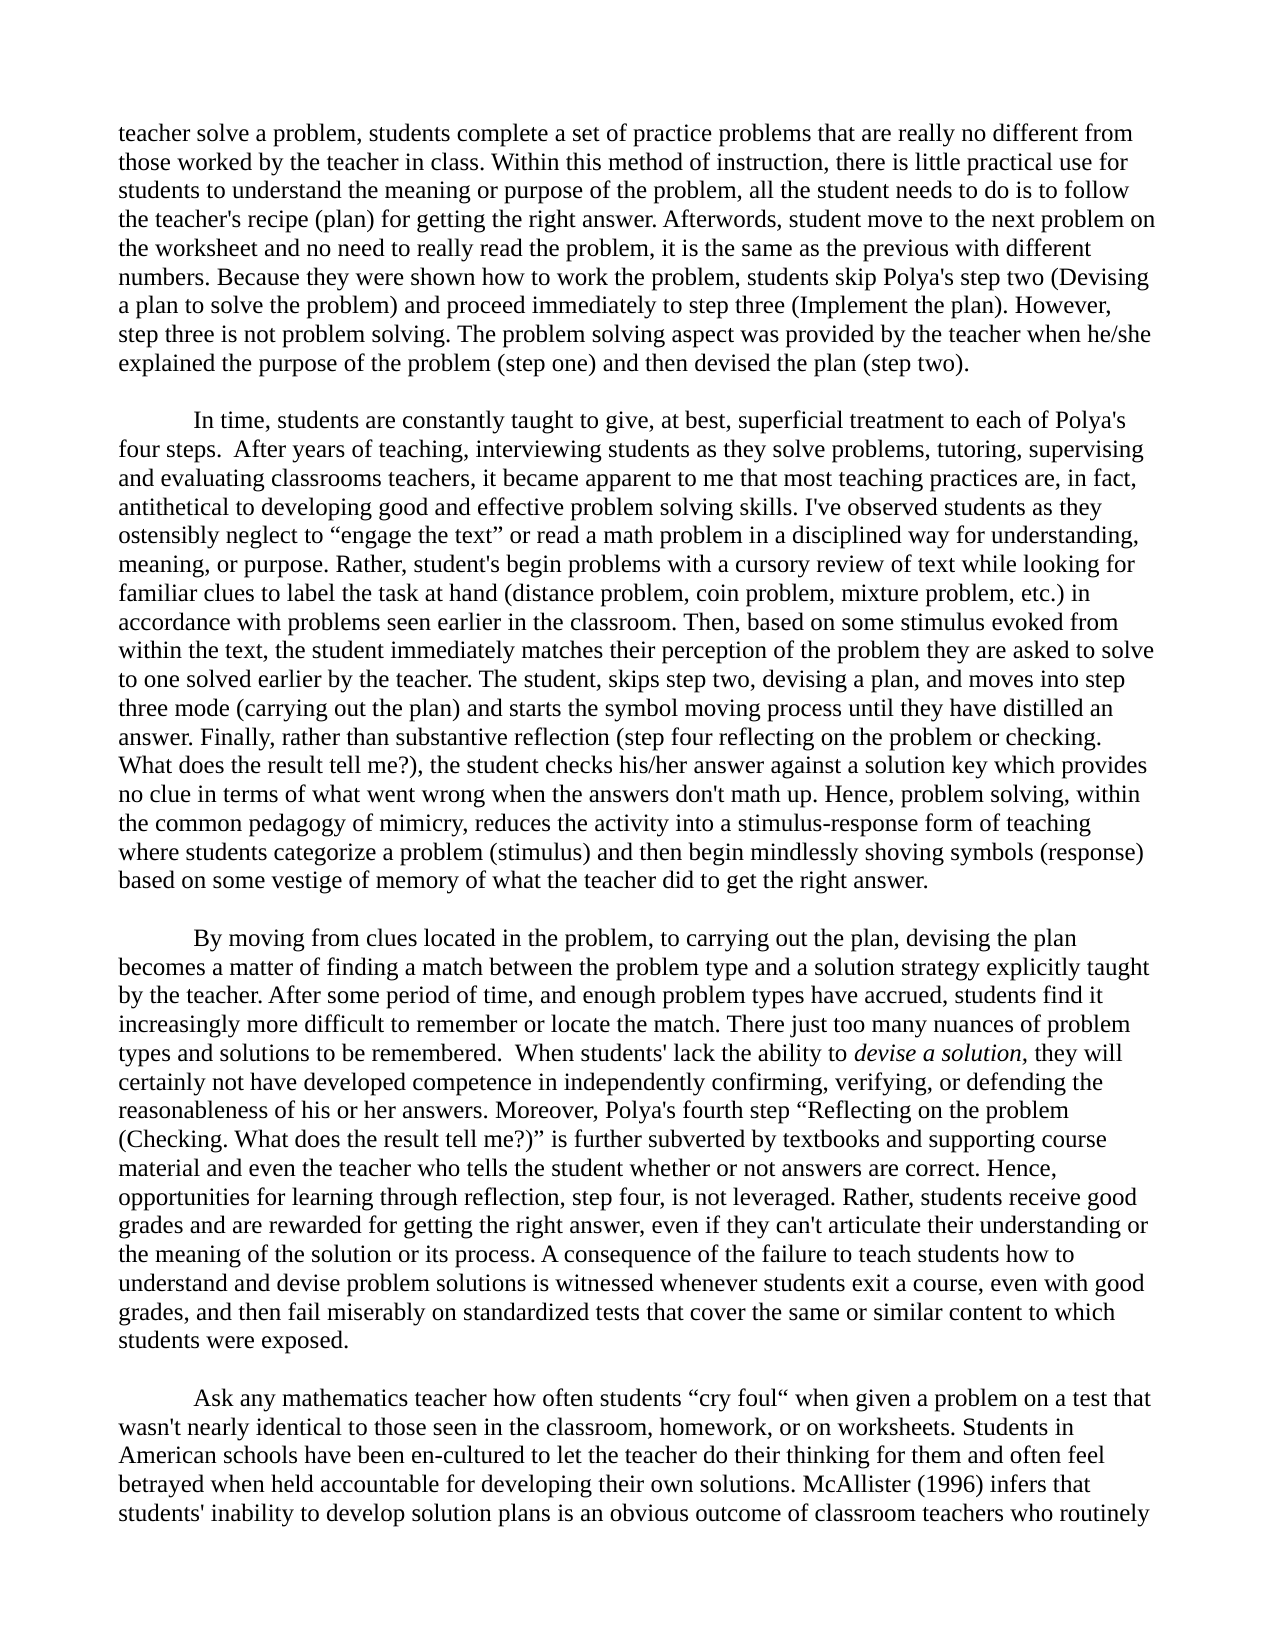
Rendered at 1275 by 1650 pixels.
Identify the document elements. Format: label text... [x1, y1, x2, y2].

text teacher solve a problem, students complete a set of practice problems that are really no different from those worked by the teacher in class. Within this method of instruction, there is little practical use for students to understand the meaning or purpose of the problem, all the student needs to do is to follow the teacher's recipe (plan) for getting the right answer. Afterwords, student move to the next problem on the worksheet and no need to really read the problem, it is the same as the previous with different numbers. Because they were shown how to work the problem, students skip Polya's step two (Devising a plan to solve the problem) and proceed immediately to step three (Implement the plan). However, step three is not problem solving. The problem solving aspect was provided by the teacher when he/she explained the purpose of the problem (step one) and then devised the plan (step two). [118, 118, 1157, 377]
text In time, students are constantly taught to give, at best, superficial treatment to each of Polya's four steps. After years of teaching, interviewing students as they solve problems, tutoring, supervising and evaluating classrooms teachers, it became apparent to me that most teaching practices are, in fact, antithetical to developing good and effective problem solving skills. I've observed students as they ostensibly neglect to “engage the text” or read a math problem in a disciplined way for understanding, meaning, or purpose. Rather, student's begin problems with a cursory review of text while looking for familiar clues to label the task at hand (distance problem, coin problem, mixture problem, etc.) in accordance with problems seen earlier in the classroom. Then, based on some stimulus evoked from within the text, the student immediately matches their perception of the problem they are asked to solve to one solved earlier by the teacher. The student, skips step two, devising a plan, and moves into step three mode (carrying out the plan) and starts the symbol moving process until they have distilled an answer. Finally, rather than substantive reflection (step four reflecting on the problem or checking. What does the result tell me?), the student checks his/her answer against a solution key which provides no clue in terms of what went wrong when the answers don't math up. Hence, problem solving, within the common pedagogy of mimicry, reduces the activity into a stimulus-response form of teaching where students categorize a problem (stimulus) and then begin mindlessly shoving symbols (response) based on some vestige of memory of what the teacher did to get the right answer. [118, 406, 1157, 894]
text Ask any mathematics teacher how often students “cry foul“ when given a problem on a test that wasn't nearly identical to those seen in the classroom, homework, or on worksheets. Students in American schools have been en-cultured to let the teacher do their thinking for them and often feel betrayed when held accountable for developing their own solutions. McAllister (1996) infers that students' inability to develop solution plans is an obvious outcome of classroom teachers who routinely [118, 1383, 1157, 1527]
text By moving from clues located in the problem, to carrying out the plan, devising the plan becomes a matter of finding a match between the problem type and a solution strategy explicitly taught by the teacher. After some period of time, and enough problem types have accrued, students find it increasingly more difficult to remember or locate the match. There just too many nuances of problem types and solutions to be remembered. When students' lack the ability to devise a solution, they will certainly not have developed competence in independently confirming, verifying, or defending the reasonableness of his or her answers. Moreover, Polya's fourth step “Reflecting on the problem (Checking. What does the result tell me?)” is further subverted by textbooks and supporting course material and even the teacher who tells the student whether or not answers are correct. Hence, opportunities for learning through reflection, step four, is not leveraged. Rather, students receive good grades and are rewarded for getting the right answer, even if they can't articulate their understanding or the meaning of the solution or its process. A consequence of the failure to teach students how to understand and devise problem solutions is witnessed whenever students exit a course, even with good grades, and then fail miserably on standardized tests that cover the same or similar content to which students were exposed. [118, 923, 1157, 1354]
